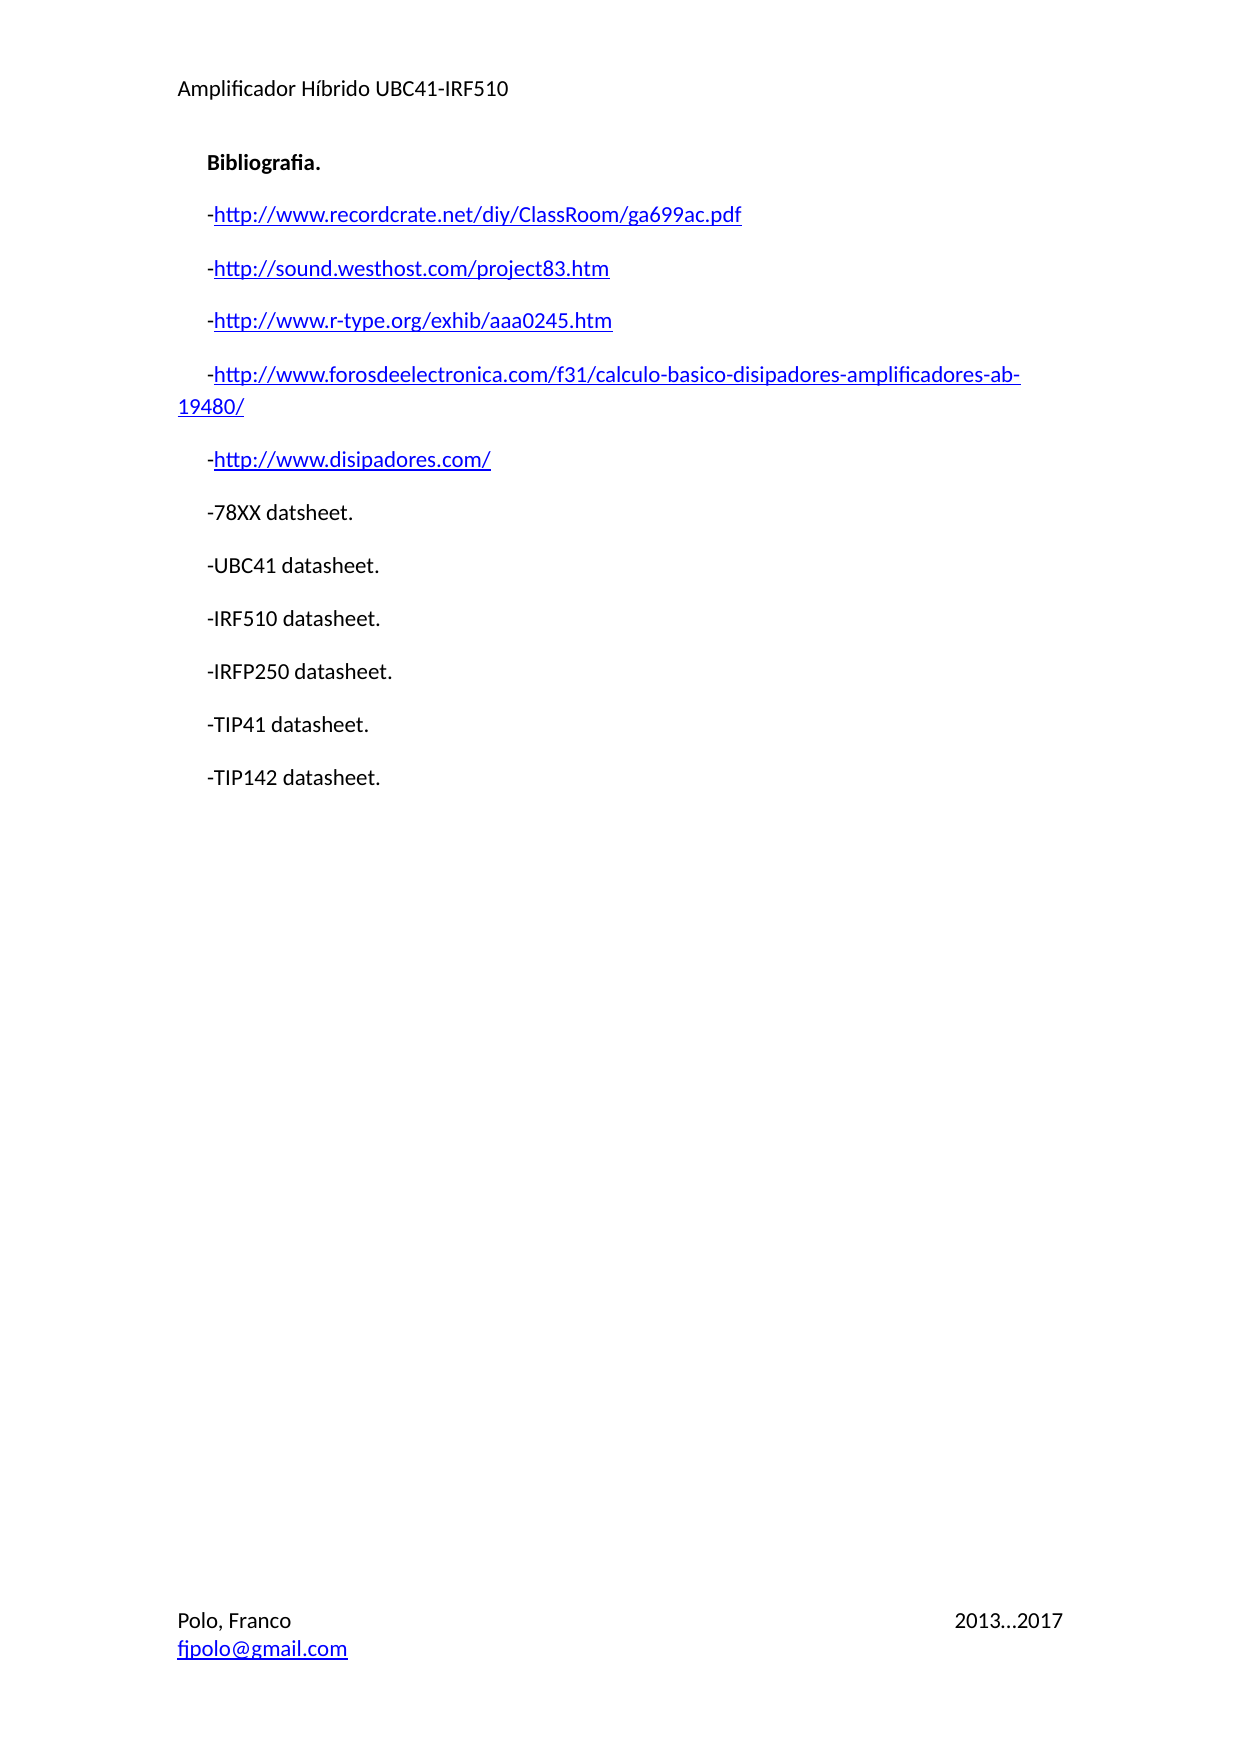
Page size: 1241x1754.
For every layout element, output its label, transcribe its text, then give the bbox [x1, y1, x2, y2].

text -TIP142 datasheet. [177, 763, 1063, 791]
text -IRF510 datasheet. [177, 604, 1063, 632]
text -http://www.disipadores.com/ [177, 445, 1063, 473]
text -TIP41 datasheet. [177, 710, 1063, 738]
text -78XX datsheet. [177, 498, 1063, 526]
text -http://www.r-type.org/exhib/aaa0245.htm [177, 307, 1063, 335]
text -UBC41 datasheet. [177, 551, 1063, 579]
text -http://www.recordcrate.net/diy/ClassRoom/ga699ac.pdf [177, 201, 1063, 229]
text -IRFP250 datasheet. [177, 657, 1063, 685]
text -http://sound.westhost.com/project83.htm [177, 254, 1063, 282]
text Bibliografia. [177, 148, 1063, 176]
text -http://www.forosdeelectronica.com/f31/calculo-basico-disipadores-amplificadores-ab-19480/ [177, 360, 1063, 420]
